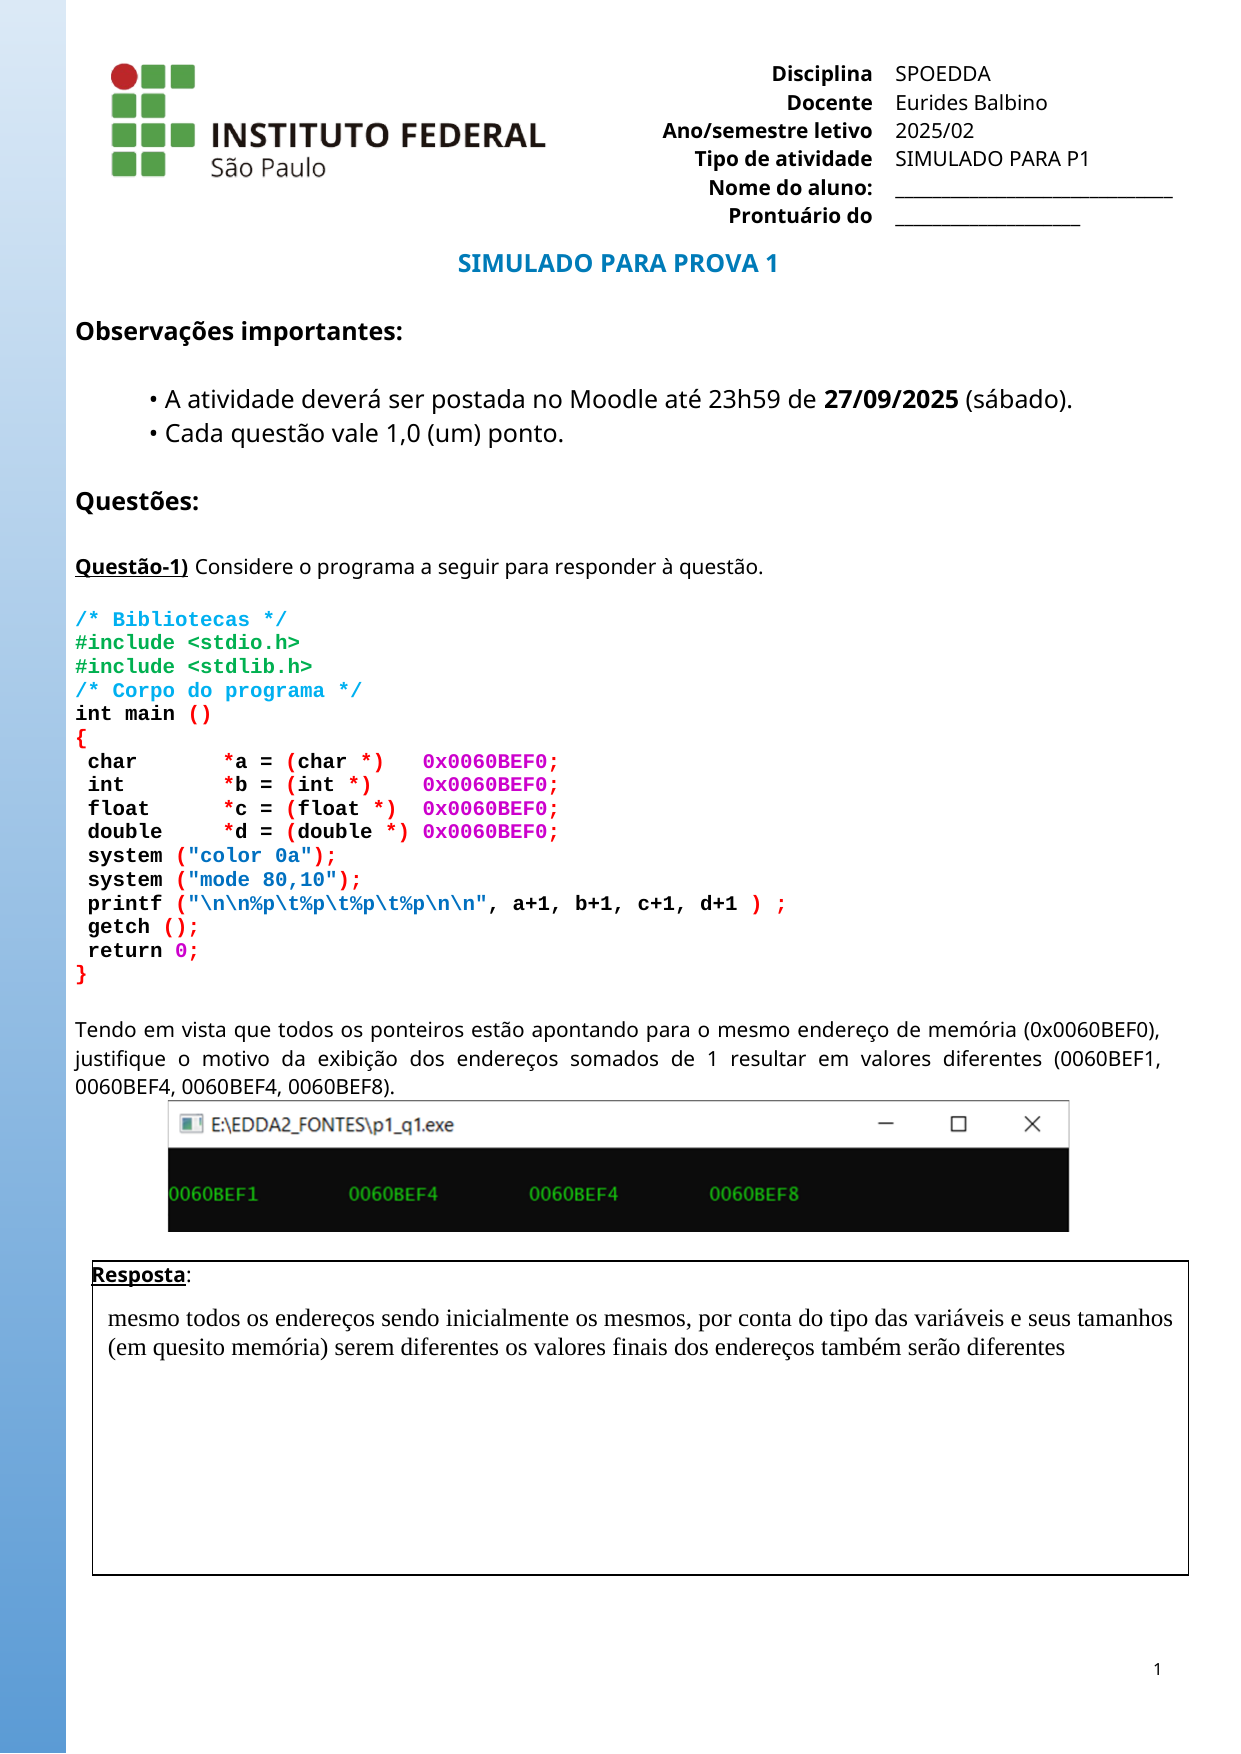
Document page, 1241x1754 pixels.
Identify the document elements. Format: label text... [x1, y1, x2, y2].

text } [75, 963, 1162, 987]
text int main () [75, 703, 1162, 727]
text printf ("\n\n%p\t%p\t%p\t%p\n\n", a+1, b+1, c+1, d+1 ) ; [75, 892, 1162, 916]
text Resposta: [93, 1262, 1162, 1289]
text mesmo todos os endereços sendo inicialmente os mesmos, por conta do tipo das variáveis e seus tamanhos (em quesito memória) serem diferentes os valores finais dos endereços também serão diferentes [108, 1303, 1174, 1389]
text return 0; [75, 940, 1162, 963]
text Nome do aluno: [661, 173, 873, 201]
text float *c = (float *) 0x0060BEF0; [75, 798, 1162, 822]
text Questão-1) Considere o programa a seguir para responder à questão. [75, 552, 1162, 580]
picture [167, 1100, 1070, 1232]
text Tipo de atividade [661, 144, 873, 173]
text • Cada questão vale 1,0 (um) ponto. [149, 416, 1162, 450]
text #include <stdlib.h> [75, 656, 1162, 680]
text system ("color 0a"); [75, 845, 1162, 869]
text double *d = (double *) 0x0060BEF0; [75, 822, 1162, 845]
text int *b = (int *) 0x0060BEF0; [75, 774, 1162, 798]
text ______________________________ [895, 173, 1208, 201]
text Disciplina [661, 59, 873, 88]
text SIMULADO PARA PROVA 1 [75, 245, 1162, 279]
text Prontuário do aluno: [661, 201, 873, 222]
text /* Corpo do programa */ [75, 680, 1162, 703]
text [75, 1260, 92, 1289]
text system ("mode 80,10"); [75, 869, 1162, 892]
text Tendo em vista que todos os ponteiros estão apontando para o mesmo endereço de memória (0x0060BEF0), justifique o motivo da exibição dos endereços somados de 1 resultar em valores diferentes (0060BEF1, 0060BEF4, 0060BEF4, 0060BEF8). [75, 1016, 1162, 1101]
text Eurides Balbino [895, 88, 1208, 116]
text Ano/semestre letivo [661, 116, 873, 144]
text Docente [661, 88, 873, 116]
text #include <stdio.h> [75, 632, 1162, 656]
text getch (); [75, 916, 1162, 940]
text /* Bibliotecas */ [75, 609, 1162, 632]
text char *a = (char *) 0x0060BEF0; [75, 751, 1162, 774]
text Questões: [75, 484, 1162, 518]
text Observações importantes: [75, 313, 1162, 347]
text • A atividade deverá ser postada no Moodle até 23h59 de 27/09/2025 (sábado). [149, 382, 1162, 416]
picture [103, 54, 552, 189]
text SIMULADO PARA P1 [895, 144, 1208, 173]
text 2025/02 [895, 116, 1208, 144]
text SPOEDDA [895, 59, 1208, 88]
text { [75, 727, 1162, 751]
text ____________________ [895, 201, 1208, 222]
